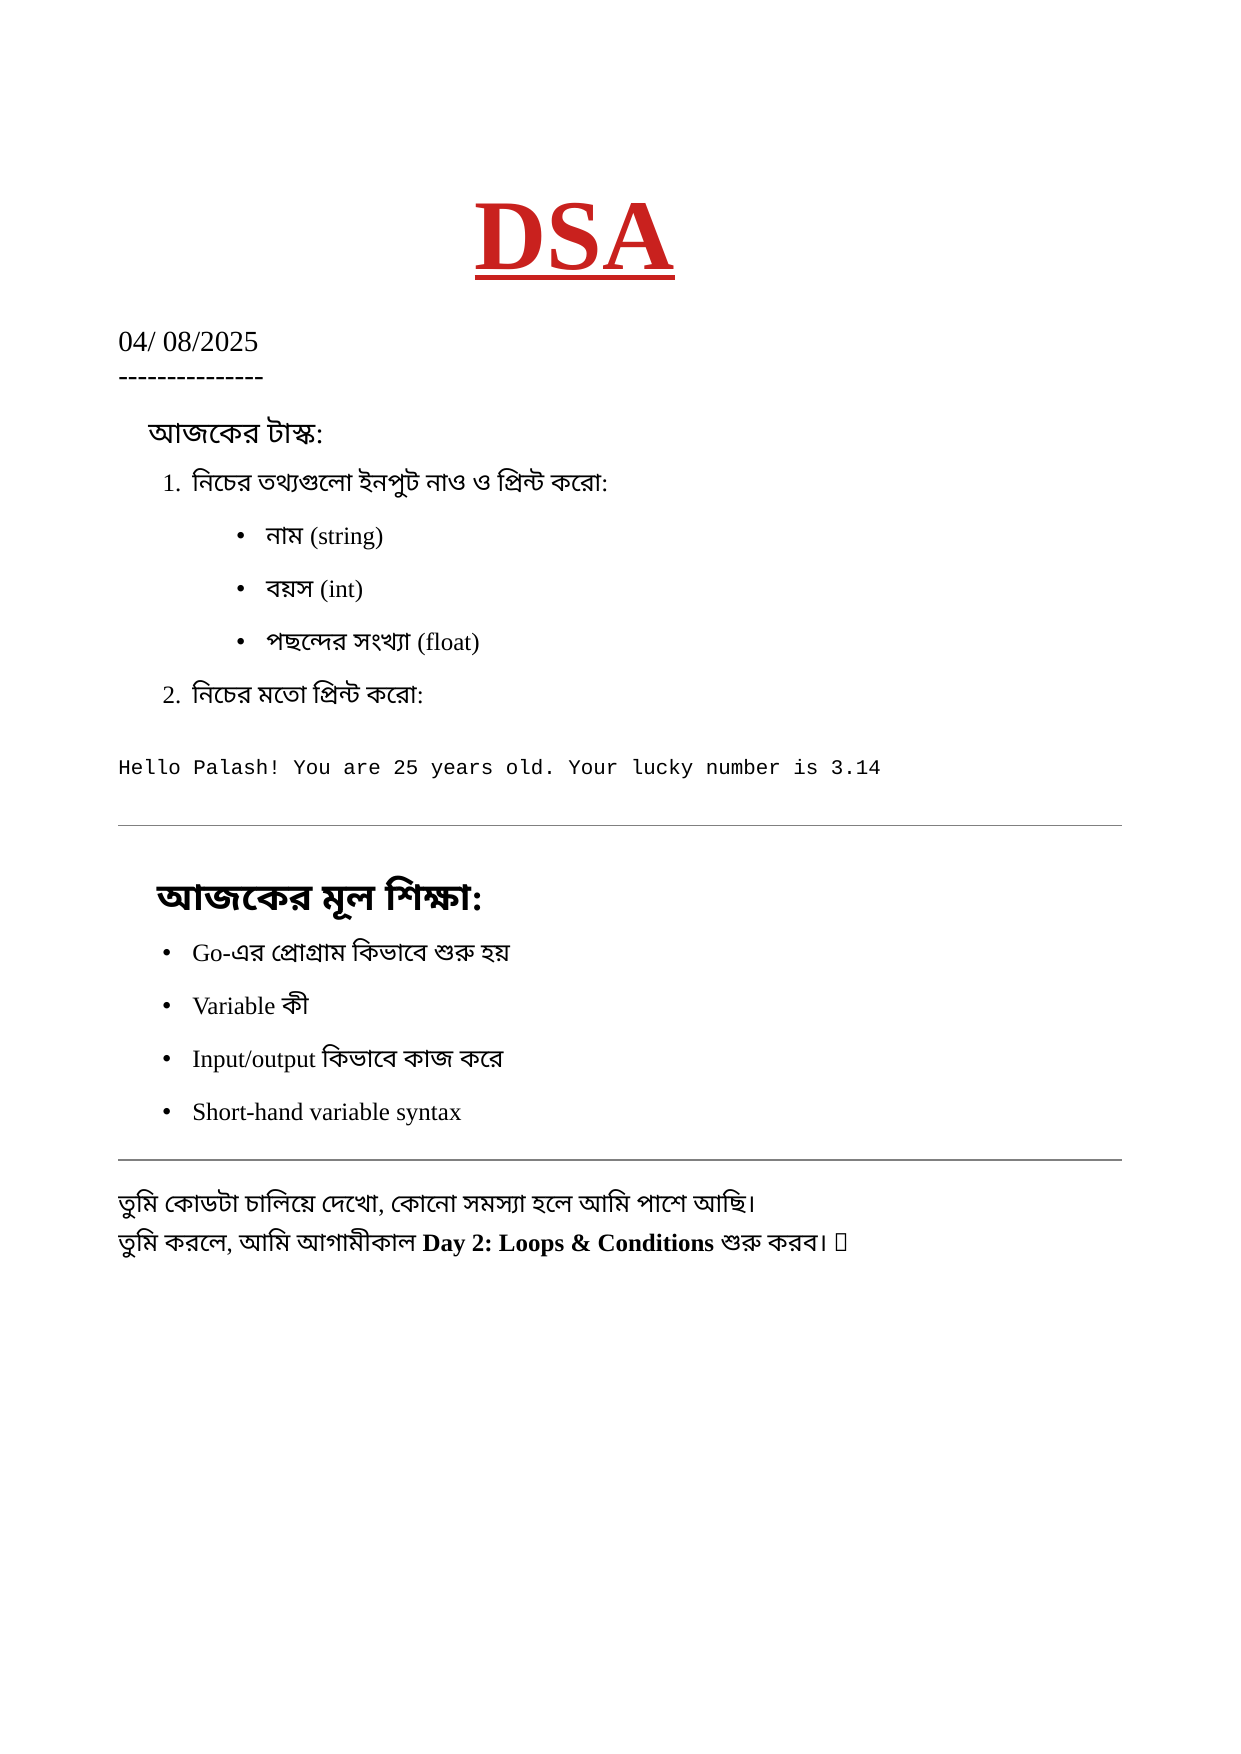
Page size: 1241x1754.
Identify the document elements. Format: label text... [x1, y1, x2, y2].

list Input/output কিভাবে কাজ করে [162, 1044, 1122, 1078]
list Go-এর প্রোগ্রাম কিভাবে শুরু হয় [162, 938, 1122, 972]
text Hello Palash! You are 25 years old. Your lucky number is 3.14 [118, 757, 1122, 781]
subtitle ✨ আজকের মূল শিক্ষা: [118, 875, 1122, 926]
text 04/ 08/2025 [118, 324, 1122, 358]
subtitle 🎯 আজকের টাস্ক: [118, 416, 1122, 455]
list পছন্দের সংখ্যা (float) [236, 627, 1122, 661]
list নাম (string) [236, 521, 1122, 554]
text তুমি কোডটা চালিয়ে দেখো, কোনো সমস্যা হলে আমি পাশে আছি। তুমি করলে, আমি আগামীকাল Day 2: Loops & Conditions শুরু করব। 🔄 [118, 1189, 1122, 1261]
list নিচের মতো প্রিন্ট করো: [162, 680, 1122, 714]
list Variable কী [162, 991, 1122, 1025]
list নিচের তথ্যগুলো ইনপুট নাও ও প্রিন্ট করো: [162, 468, 1122, 501]
text DSA [118, 176, 1122, 291]
list বয়স (int) [236, 574, 1122, 608]
text --------------- [118, 358, 1122, 391]
list Short-hand variable syntax [162, 1097, 1122, 1126]
